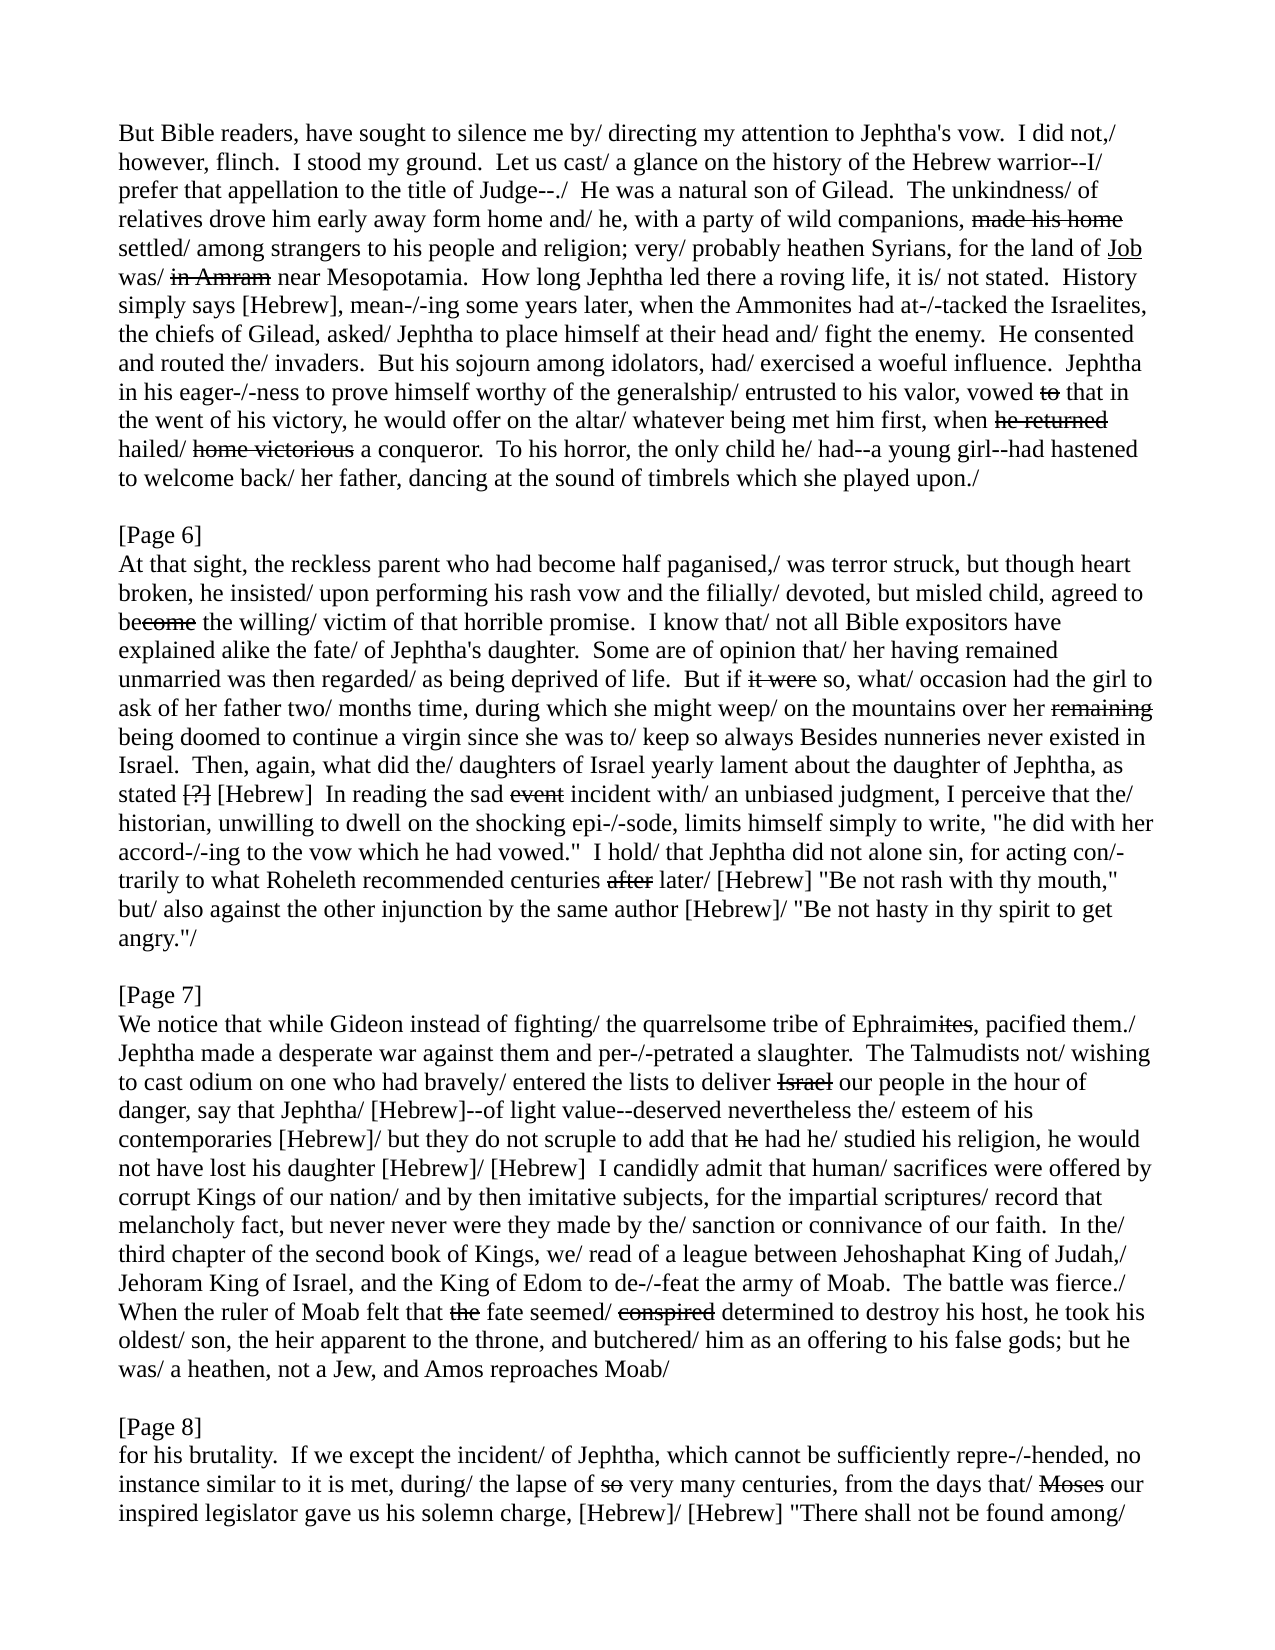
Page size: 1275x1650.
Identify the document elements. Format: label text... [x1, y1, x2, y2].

text But Bible readers, have sought to silence me by/ directing my attention to Jephtha's vow. I did not,/ however, flinch. I stood my ground. Let us cast/ a glance on the history of the Hebrew warrior--I/ prefer that appellation to the title of Judge--./ He was a natural son of Gilead. The unkindness/ of relatives drove him early away form home and/ he, with a party of wild companions, made his home settled/ among strangers to his people and religion; very/ probably heathen Syrians, for the land of Job was/ in Amram near Mesopotamia. How long Jephtha led there a roving life, it is/ not stated. History simply says [Hebrew], mean-/-ing some years later, when the Ammonites had at-/-tacked the Israelites, the chiefs of Gilead, asked/ Jephtha to place himself at their head and/ fight the enemy. He consented and routed the/ invaders. But his sojourn among idolators, had/ exercised a woeful influence. Jephtha in his eager-/-ness to prove himself worthy of the generalship/ entrusted to his valor, vowed to that in the went of his victory, he would offer on the altar/ whatever being met him first, when he returned hailed/ home victorious a conqueror. To his horror, the only child he/ had--a young girl--had hastened to welcome back/ her father, dancing at the sound of timbrels which she played upon./ [118, 118, 1157, 492]
text [Page 6] [118, 521, 1157, 549]
text At that sight, the reckless parent who had become half paganised,/ was terror struck, but though heart broken, he insisted/ upon performing his rash vow and the filially/ devoted, but misled child, agreed to become the willing/ victim of that horrible promise. I know that/ not all Bible expositors have explained alike the fate/ of Jephtha's daughter. Some are of opinion that/ her having remained unmarried was then regarded/ as being deprived of life. But if it were so, what/ occasion had the girl to ask of her father two/ months time, during which she might weep/ on the mountains over her remaining being doomed to continue a virgin since she was to/ keep so always Besides nunneries never existed in Israel. Then, again, what did the/ daughters of Israel yearly lament about the daughter of Jephtha, as stated [?] [Hebrew] In reading the sad event incident with/ an unbiased judgment, I perceive that the/ historian, unwilling to dwell on the shocking epi-/-sode, limits himself simply to write, "he did with her accord-/-ing to the vow which he had vowed." I hold/ that Jephtha did not alone sin, for acting con/-trarily to what Roheleth recommended centuries after later/ [Hebrew] "Be not rash with thy mouth," but/ also against the other injunction by the same author [Hebrew]/ "Be not hasty in thy spirit to get angry."/ [118, 549, 1157, 952]
text for his brutality. If we except the incident/ of Jephtha, which cannot be sufficiently repre-/-hended, no instance similar to it is met, during/ the lapse of so very many centuries, from the days that/ Moses our inspired legislator gave us his solemn charge, [Hebrew]/ [Hebrew] "There shall not be found among/ [118, 1441, 1157, 1527]
text [Page 7] [118, 981, 1157, 1009]
text We notice that while Gideon instead of fighting/ the quarrelsome tribe of Ephraimites, pacified them./ Jephtha made a desperate war against them and per-/-petrated a slaughter. The Talmudists not/ wishing to cast odium on one who had bravely/ entered the lists to deliver Israel our people in the hour of danger, say that Jephtha/ [Hebrew]--of light value--deserved nevertheless the/ esteem of his contemporaries [Hebrew]/ but they do not scruple to add that he had he/ studied his religion, he would not have lost his daughter [Hebrew]/ [Hebrew] I candidly admit that human/ sacrifices were offered by corrupt Kings of our nation/ and by then imitative subjects, for the impartial scriptures/ record that melancholy fact, but never never were they made by the/ sanction or connivance of our faith. In the/ third chapter of the second book of Kings, we/ read of a league between Jehoshaphat King of Judah,/ Jehoram King of Israel, and the King of Edom to de-/-feat the army of Moab. The battle was fierce./ When the ruler of Moab felt that the fate seemed/ conspired determined to destroy his host, he took his oldest/ son, the heir apparent to the throne, and butchered/ him as an offering to his false gods; but he was/ a heathen, not a Jew, and Amos reproaches Moab/ [118, 1009, 1157, 1383]
text [Page 8] [118, 1412, 1157, 1441]
